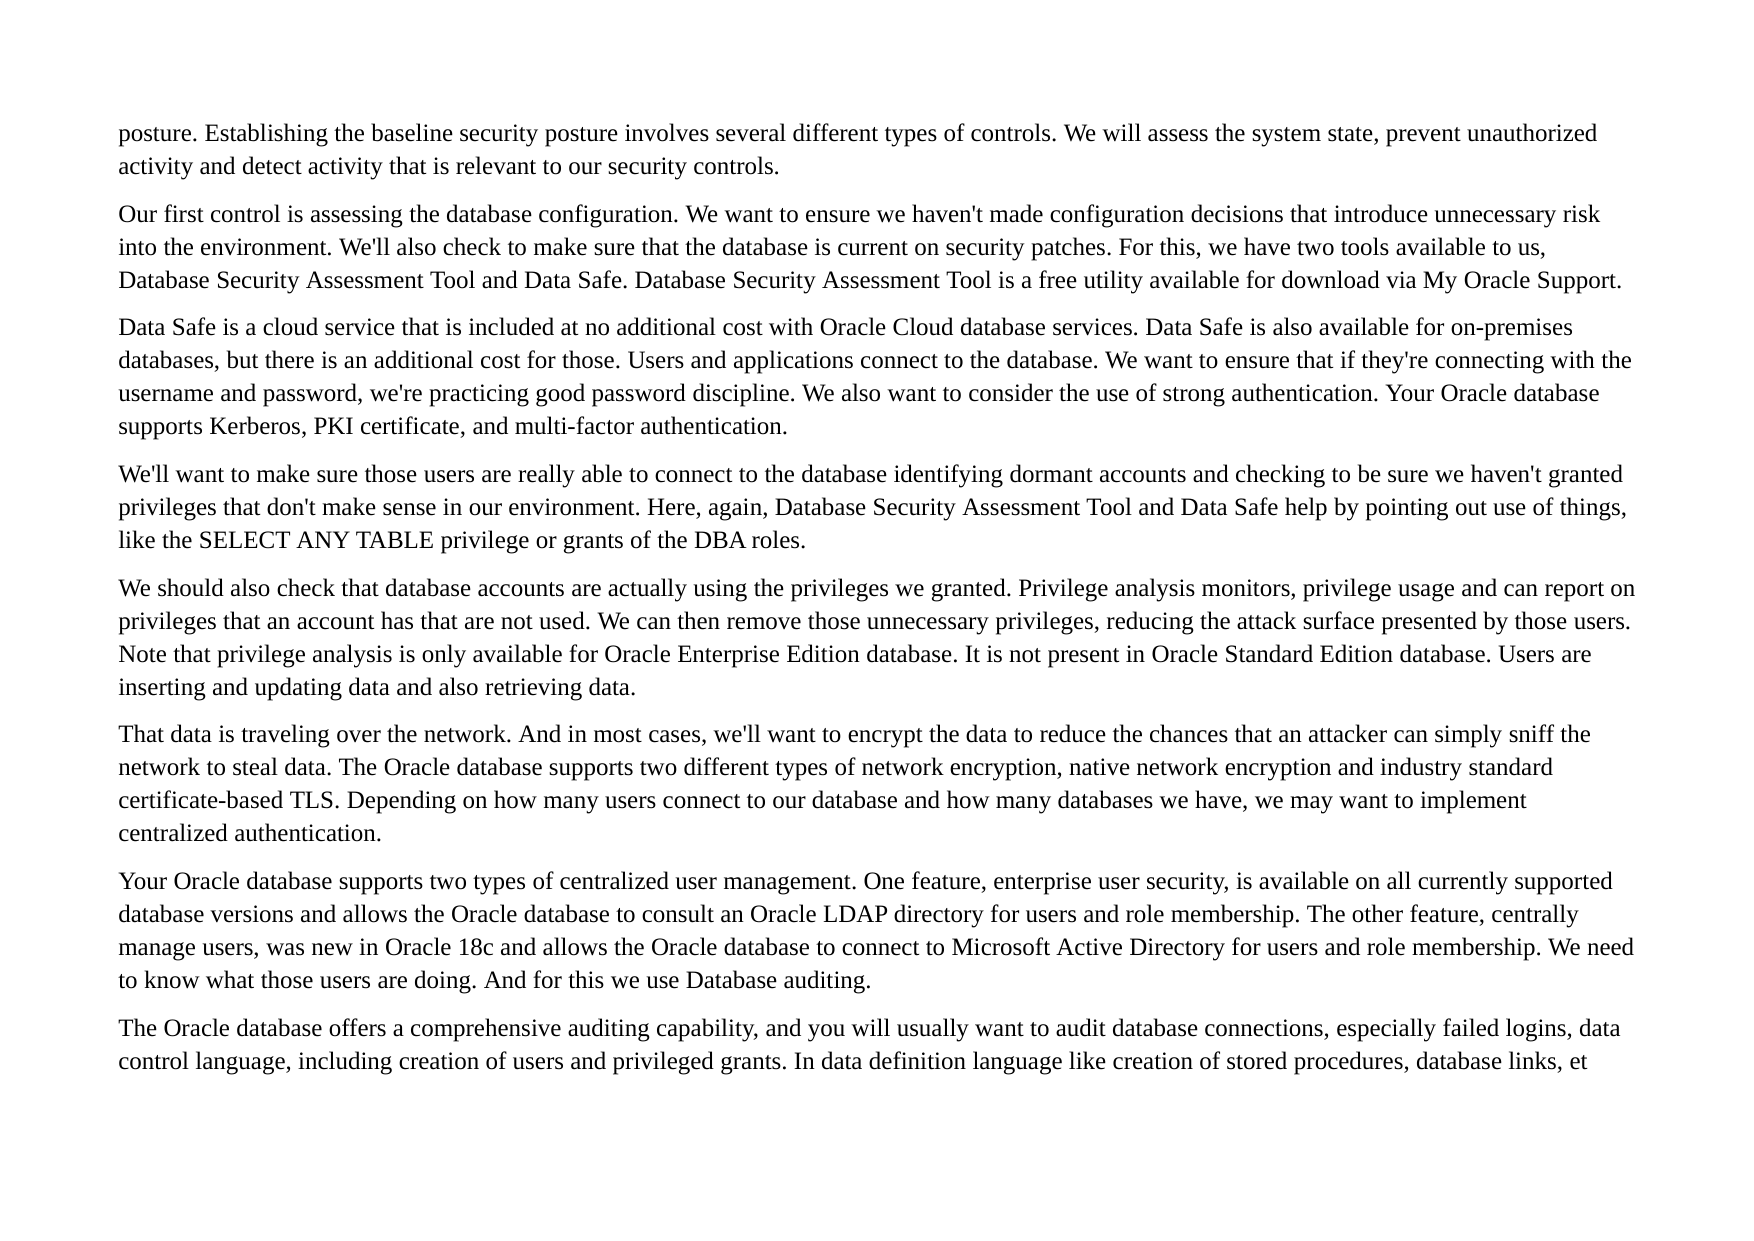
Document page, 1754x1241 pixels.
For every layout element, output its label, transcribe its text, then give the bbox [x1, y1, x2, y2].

text posture. Establishing the baseline security posture involves several different types of controls. We will assess the system state, prevent unauthorized activity and detect activity that is relevant to our security controls. [118, 118, 1635, 180]
text That data is traveling over the network. And in most cases, we'll want to encrypt the data to reduce the chances that an attacker can simply sniff the network to steal data. The Oracle database supports two different types of network encryption, native network encryption and industry standard certificate-based TLS. Depending on how many users connect to our database and how many databases we have, we may want to implement centralized authentication. [118, 719, 1635, 847]
text The Oracle database offers a comprehensive auditing capability, and you will usually want to audit database connections, especially failed logins, data control language, including creation of users and privileged grants. In data definition language like creation of stored procedures, database links, et [118, 1013, 1635, 1074]
text We should also check that database accounts are actually using the privileges we granted. Privilege analysis monitors, privilege usage and can report on privileges that an account has that are not used. We can then remove those unnecessary privileges, reducing the attack surface presented by those users. Note that privilege analysis is only available for Oracle Enterprise Edition database. It is not present in Oracle Standard Edition database. Users are inserting and updating data and also retrieving data. [118, 573, 1635, 701]
text Your Oracle database supports two types of centralized user management. One feature, enterprise user security, is available on all currently supported database versions and allows the Oracle database to consult an Oracle LDAP directory for users and role membership. The other feature, centrally manage users, was new in Oracle 18c and allows the Oracle database to connect to Microsoft Active Directory for users and role membership. We need to know what those users are doing. And for this we use Database auditing. [118, 866, 1635, 994]
text We'll want to make sure those users are really able to connect to the database identifying dormant accounts and checking to be sure we haven't granted privileges that don't make sense in our environment. Here, again, Database Security Assessment Tool and Data Safe help by pointing out use of things, like the SELECT ANY TABLE privilege or grants of the DBA roles. [118, 459, 1635, 554]
text Our first control is assessing the database configuration. We want to ensure we haven't made configuration decisions that introduce unnecessary risk into the environment. We'll also check to make sure that the database is current on security patches. For this, we have two tools available to us, Database Security Assessment Tool and Data Safe. Database Security Assessment Tool is a free utility available for download via My Oracle Support. [118, 199, 1635, 293]
text Data Safe is a cloud service that is included at no additional cost with Oracle Cloud database services. Data Safe is also available for on-premises databases, but there is an additional cost for those. Users and applications connect to the database. We want to ensure that if they're connecting with the username and password, we're practicing good password discipline. We also want to consider the use of strong authentication. Your Oracle database supports Kerberos, PKI certificate, and multi-factor authentication. [118, 312, 1635, 440]
